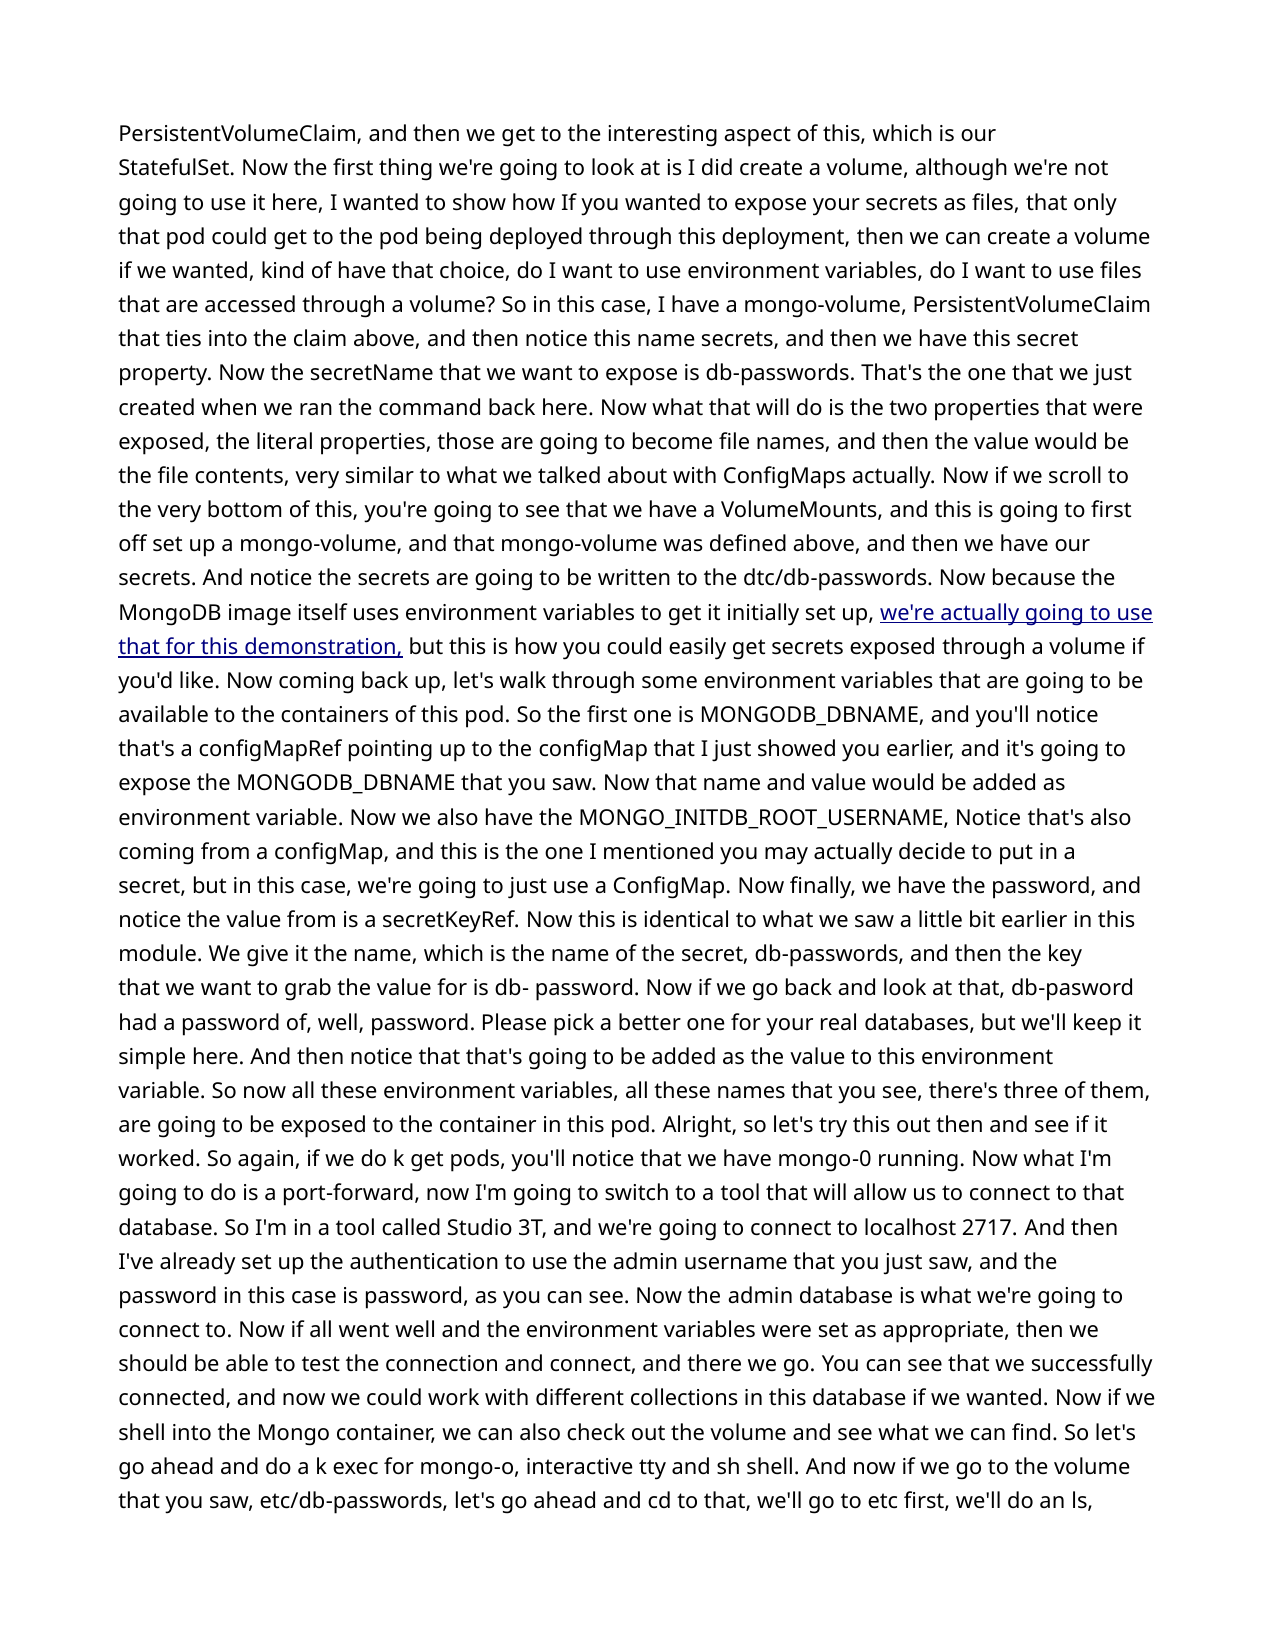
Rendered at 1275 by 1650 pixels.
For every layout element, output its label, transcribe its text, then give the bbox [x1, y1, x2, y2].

text PersistentVolumeClaim, and then we get to the interesting aspect of this, which is our StatefulSet. Now the first thing we're going to look at is I did create a volume, although we're not going to use it here, I wanted to show how If you wanted to expose your secrets as files, that only that pod could get to the pod being deployed through this deployment, then we can create a volume if we wanted, kind of have that choice, do I want to use environment variables, do I want to use files that are accessed through a volume? So in this case, I have a mongo‑volume, PersistentVolumeClaim that ties into the claim above, and then notice this name secrets, and then we have this secret property. Now the secretName that we want to expose is db‑passwords. That's the one that we just created when we ran the command back here. Now what that will do is the two properties that were exposed, the literal properties, those are going to become file names, and then the value would be the file contents, very similar to what we talked about with ConfigMaps actually. Now if we scroll to the very bottom of this, you're going to see that we have a VolumeMounts, and this is going to first off set up a mongo‑volume, and that mongo‑volume was defined above, and then we have our secrets. And notice the secrets are going to be written to the dtc/db‑passwords. Now because the MongoDB image itself uses environment variables to get it initially set up, we're actually going to use that for this demonstration, but this is how you could easily get secrets exposed through a volume if you'd like. Now coming back up, let's walk through some environment variables that are going to be available to the containers of this pod. So the first one is MONGODB_DBNAME, and you'll notice that's a configMapRef pointing up to the configMap that I just showed you earlier, and it's going to expose the MONGODB_DBNAME that you saw. Now that name and value would be added as environment variable. Now we also have the MONGO_INITDB_ROOT_USERNAME, Notice that's also coming from a configMap, and this is the one I mentioned you may actually decide to put in a secret, but in this case, we're going to just use a ConfigMap. Now finally, we have the password, and notice the value from is a secretKeyRef. Now this is identical to what we saw a little bit earlier in this module. We give it the name, which is the name of the secret, db‑passwords, and then the key that we want to grab the value for is db‑ password. Now if we go back and look at that, db‑pasword had a password of, well, password. Please pick a better one for your real databases, but we'll keep it simple here. And then notice that that's going to be added as the value to this environment variable. So now all these environment variables, all these names that you see, there's three of them, are going to be exposed to the container in this pod. Alright, so let's try this out then and see if it worked. So again, if we do k get pods, you'll notice that we have mongo‑0 running. Now what I'm going to do is a port‑forward, now I'm going to switch to a tool that will allow us to connect to that database. So I'm in a tool called Studio 3T, and we're going to connect to localhost 2717. And then I've already set up the authentication to use the admin username that you just saw, and the password in this case is password, as you can see. Now the admin database is what we're going to connect to. Now if all went well and the environment variables were set as appropriate, then we should be able to test the connection and connect, and there we go. You can see that we successfully connected, and now we could work with different collections in this database if we wanted. Now if we shell into the Mongo container, we can also check out the volume and see what we can find. So let's go ahead and do a k exec for mongo‑o, interactive tty and sh shell. And now if we go to the volume that you saw, etc/db‑passwords, let's go ahead and cd to that, we'll go to etc first, we'll do an ls, [118, 118, 1157, 1514]
